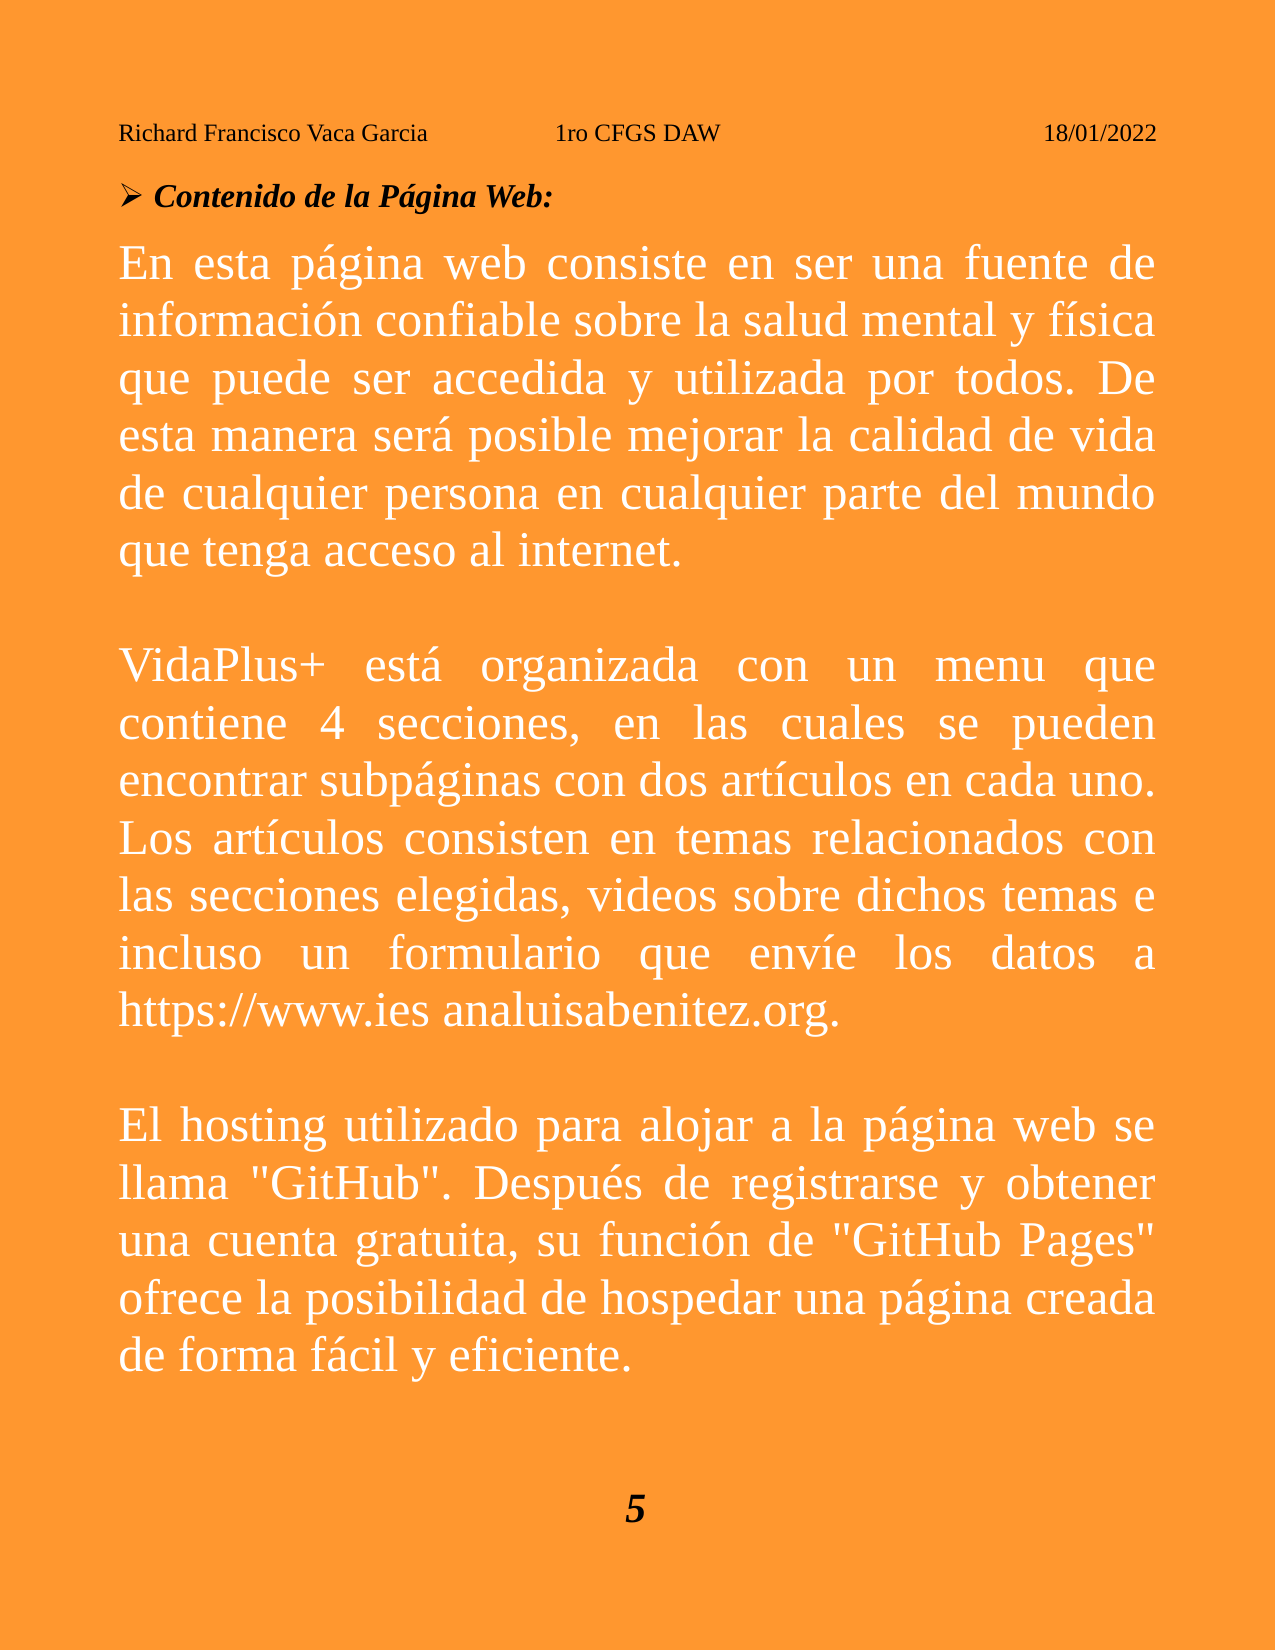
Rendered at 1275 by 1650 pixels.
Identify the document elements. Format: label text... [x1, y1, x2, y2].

list Contenido de la Página Web: [118, 176, 1157, 215]
text En esta página web consiste en ser una fuente de información confiable sobre la salud mental y física que puede ser accedida y utilizada por todos. De esta manera será posible mejorar la calidad de vida de cualquier persona en cualquier parte del mundo que tenga acceso al internet. [118, 232, 1157, 577]
text El hosting utilizado para alojar a la página web se llama "GitHub". Después de registrarse y obtener una cuenta gratuita, su función de "GitHub Pages" ofrece la posibilidad de hospedar una página creada de forma fácil y eficiente. [118, 1095, 1157, 1382]
text VidaPlus+ está organizada con un menu que contiene 4 secciones, en las cuales se pueden encontrar subpáginas con dos artículos en cada uno. Los artículos consisten en temas relacionados con las secciones elegidas, videos sobre dichos temas e incluso un formulario que envíe los datos a https://www.ies analuisabenitez.org. [118, 635, 1157, 1037]
